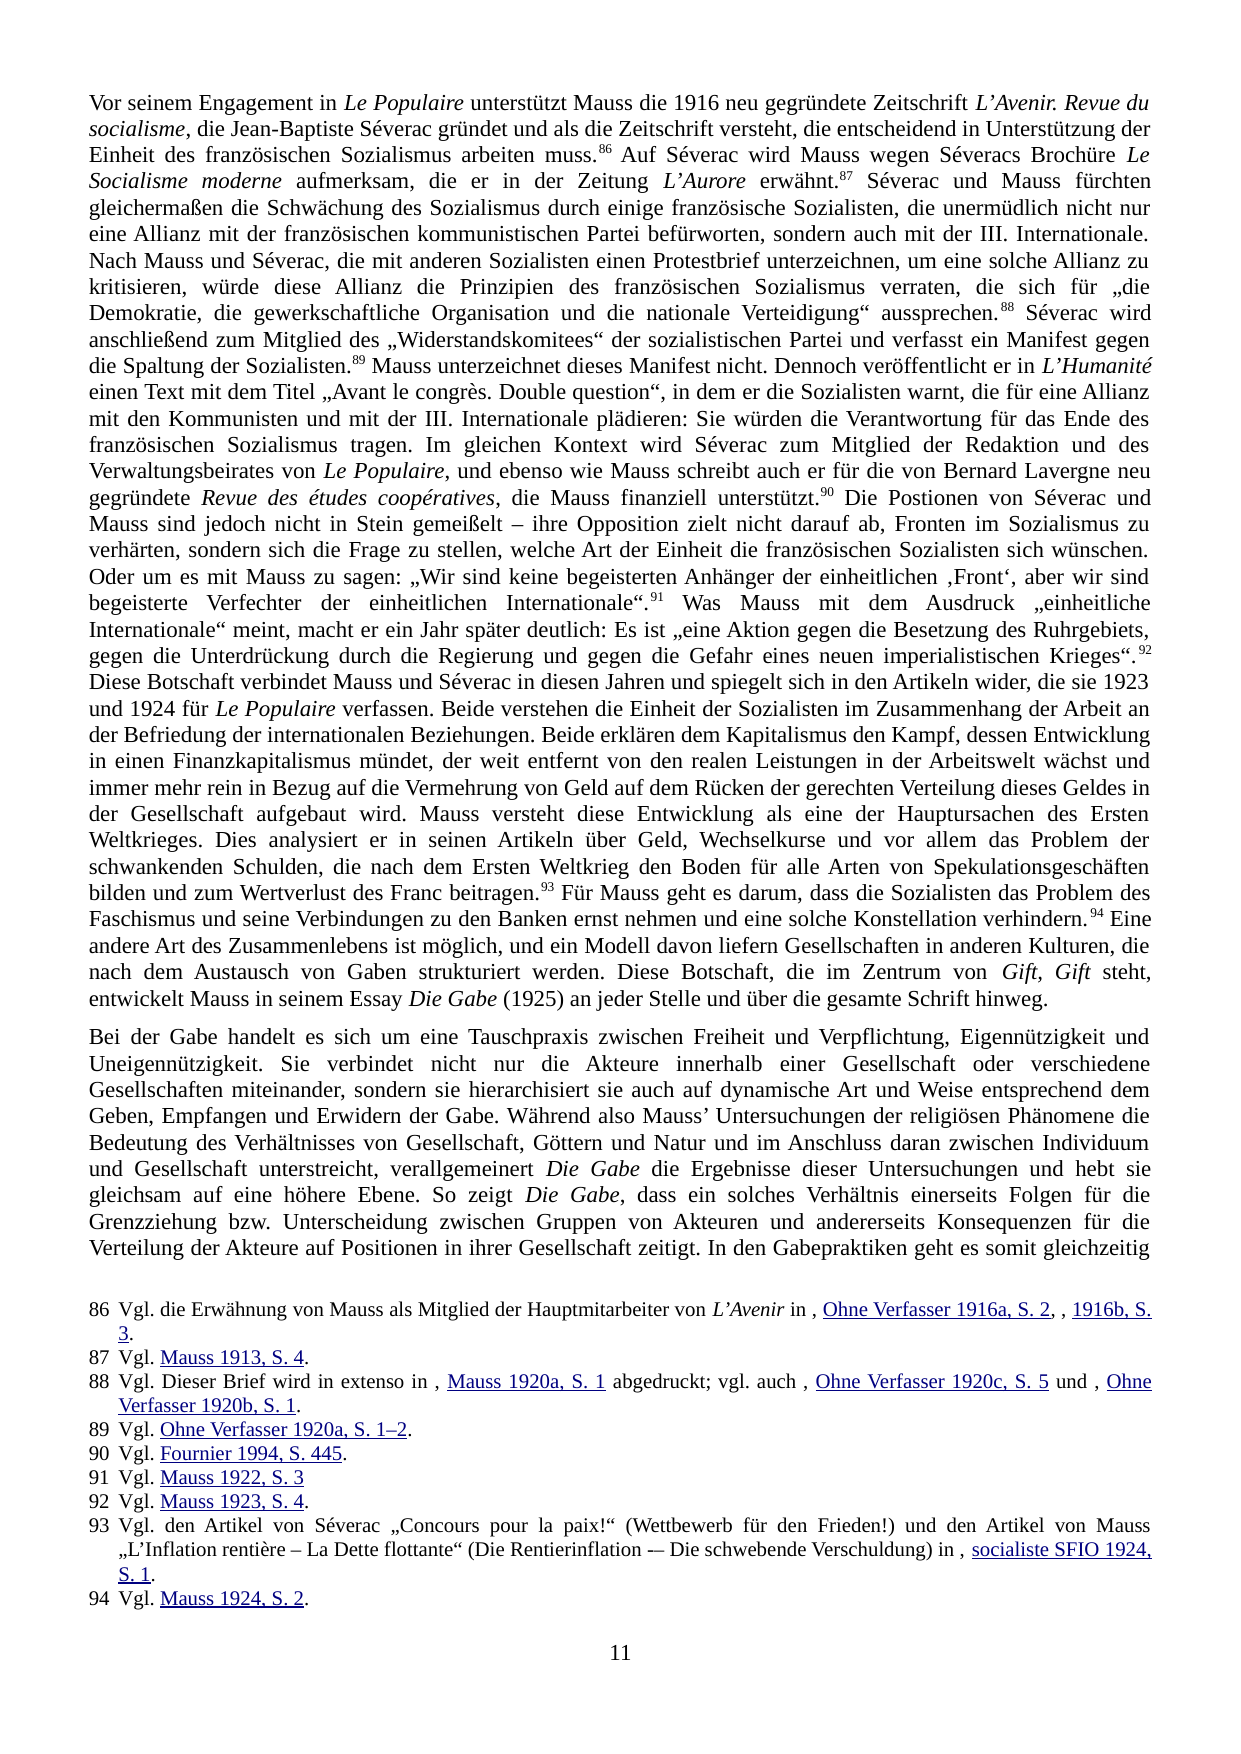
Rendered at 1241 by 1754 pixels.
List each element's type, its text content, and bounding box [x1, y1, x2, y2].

text Vor seinem Engagement in Le Populaire unterstützt Mauss die 1916 neu gegründete Zeitschrift L’Avenir. Revue du socialisme, die Jean-Baptiste Séverac gründet und als die Zeitschrift versteht, die entscheidend in Unterstützung der Einheit des französischen Sozialismus arbeiten muss. Auf Séverac wird Mauss wegen Séveracs Brochüre Le Socialisme moderne aufmerksam, die er in der Zeitung L’Aurore erwähnt. Séverac und Mauss fürchten gleichermaßen die Schwächung des Sozialismus durch einige französische Sozialisten, die unermüdlich nicht nur eine Allianz mit der französischen kommunistischen Partei befürworten, sondern auch mit der III. Internationale. Nach Mauss und Séverac, die mit anderen Sozialisten einen Protestbrief unterzeichnen, um eine solche Allianz zu kritisieren, würde diese Allianz die Prinzipien des französischen Sozialismus verraten, die sich für „die Demokratie, die gewerkschaftliche Organisation und die nationale Verteidigung“ aussprechen. Séverac wird anschließend zum Mitglied des „Widerstandskomitees“ der sozialistischen Partei und verfasst ein Manifest gegen die Spaltung der Sozialisten. Mauss unterzeichnet dieses Manifest nicht. Dennoch veröffentlicht er in L’Humanité einen Text mit dem Titel „Avant le congrès. Double question“, in dem er die Sozialisten warnt, die für eine Allianz mit den Kommunisten und mit der III. Internationale plädieren: Sie würden die Verantwortung für das Ende des französischen Sozialismus tragen. Im gleichen Kontext wird Séverac zum Mitglied der Redaktion und des Verwaltungsbeirates von Le Populaire, und ebenso wie Mauss schreibt auch er für die von Bernard Lavergne neu gegründete Revue des études coopératives, die Mauss finanziell unterstützt. Die Postionen von Séverac und Mauss sind jedoch nicht in Stein gemeißelt – ihre Opposition zielt nicht darauf ab, Fronten im Sozialismus zu verhärten, sondern sich die Frage zu stellen, welche Art der Einheit die französischen Sozialisten sich wünschen. Oder um es mit Mauss zu sagen: „Wir sind keine begeisterten Anhänger der einheitlichen ‚Front‘, aber wir sind begeisterte Verfechter der einheitlichen Internationale“. Was Mauss mit dem Ausdruck „einheitliche Internationale“ meint, macht er ein Jahr später deutlich: Es ist „eine Aktion gegen die Besetzung des Ruhrgebiets, gegen die Unterdrückung durch die Regierung und gegen die Gefahr eines neuen imperialistischen Krieges“. Diese Botschaft verbindet Mauss und Séverac in diesen Jahren und spiegelt sich in den Artikeln wider, die sie 1923 und 1924 für Le Populaire verfassen. Beide verstehen die Einheit der Sozialisten im Zusammenhang der Arbeit an der Befriedung der internationalen Beziehungen. Beide erklären dem Kapitalismus den Kampf, dessen Entwicklung in einen Finanzkapitalismus mündet, der weit entfernt von den realen Leistungen in der Arbeitswelt wächst und immer mehr rein in Bezug auf die Vermehrung von Geld auf dem Rücken der gerechten Verteilung dieses Geldes in der Gesellschaft aufgebaut wird. Mauss versteht diese Entwicklung als eine der Hauptursachen des Ersten Weltkrieges. Dies analysiert er in seinen Artikeln über Geld, Wechselkurse und vor allem das Problem der schwankenden Schulden, die nach dem Ersten Weltkrieg den Boden für alle Arten von Spekulationsgeschäften bilden und zum Wertverlust des Franc beitragen. Für Mauss geht es darum, dass die Sozialisten das Problem des Faschismus und seine Verbindungen zu den Banken ernst nehmen und eine solche Konstellation verhindern. Eine andere Art des Zusammenlebens ist möglich, und ein Modell davon liefern Gesellschaften in anderen Kulturen, die nach dem Austausch von Gaben strukturiert werden. Diese Botschaft, die im Zentrum von Gift, Gift steht, entwickelt Mauss in seinem Essay Die Gabe (1925) an jeder Stelle und über die gesamte Schrift hinweg. [88, 88, 1152, 1011]
text Vgl. Ohne Verfasser 1920a, S. 1–2. [88, 1417, 1152, 1441]
text Bei der Gabe handelt es sich um eine Tauschpraxis zwischen Freiheit und Verpflichtung, Eigennützigkeit und Uneigennützigkeit. Sie verbindet nicht nur die Akteure innerhalb einer Gesellschaft oder verschiedene Gesellschaften miteinander, sondern sie hierarchisiert sie auch auf dynamische Art und Weise entsprechend dem Geben, Empfangen und Erwidern der Gabe. Während also Mauss’ Untersuchungen der religiösen Phänomene die Bedeutung des Verhältnisses von Gesellschaft, Göttern und Natur und im Anschluss daran zwischen Individuum und Gesellschaft unterstreicht, verallgemeinert Die Gabe die Ergebnisse dieser Untersuchungen und hebt sie gleichsam auf eine höhere Ebene. So zeigt Die Gabe, dass ein solches Verhältnis einerseits Folgen für die Grenzziehung bzw. Unterscheidung zwischen Gruppen von Akteuren und andererseits Konsequenzen für die Verteilung der Akteure auf Positionen in ihrer Gesellschaft zeitigt. In den Gabepraktiken geht es somit gleichzeitig [88, 1023, 1152, 1261]
text Vgl. Mauss 1923, S. 4. [88, 1489, 1152, 1513]
text Vgl. Dieser Brief wird in extenso in , Mauss 1920a, S. 1 abgedruckt; vgl. auch , Ohne Verfasser 1920c, S. 5 und , Ohne Verfasser 1920b, S. 1. [88, 1369, 1152, 1417]
text Vgl. Mauss 1924, S. 2. [88, 1586, 1152, 1609]
text Vgl. Mauss 1922, S. 3 [88, 1465, 1152, 1489]
text Vgl. Mauss 1913, S. 4. [88, 1345, 1152, 1369]
text Vgl. Fournier 1994, S. 445. [88, 1441, 1152, 1465]
text Vgl. den Artikel von Séverac „Concours pour la paix!“ (Wettbewerb für den Frieden!) und den Artikel von Mauss „L’Inflation rentière – La Dette flottante“ (Die Rentierinflation -– Die schwebende Verschuldung) in , socialiste SFIO 1924, S. 1. [88, 1513, 1152, 1586]
text Vgl. die Erwähnung von Mauss als Mitglied der Hauptmitarbeiter von L’Avenir in , Ohne Verfasser 1916a, S. 2, , 1916b, S. 3. [88, 1297, 1152, 1345]
